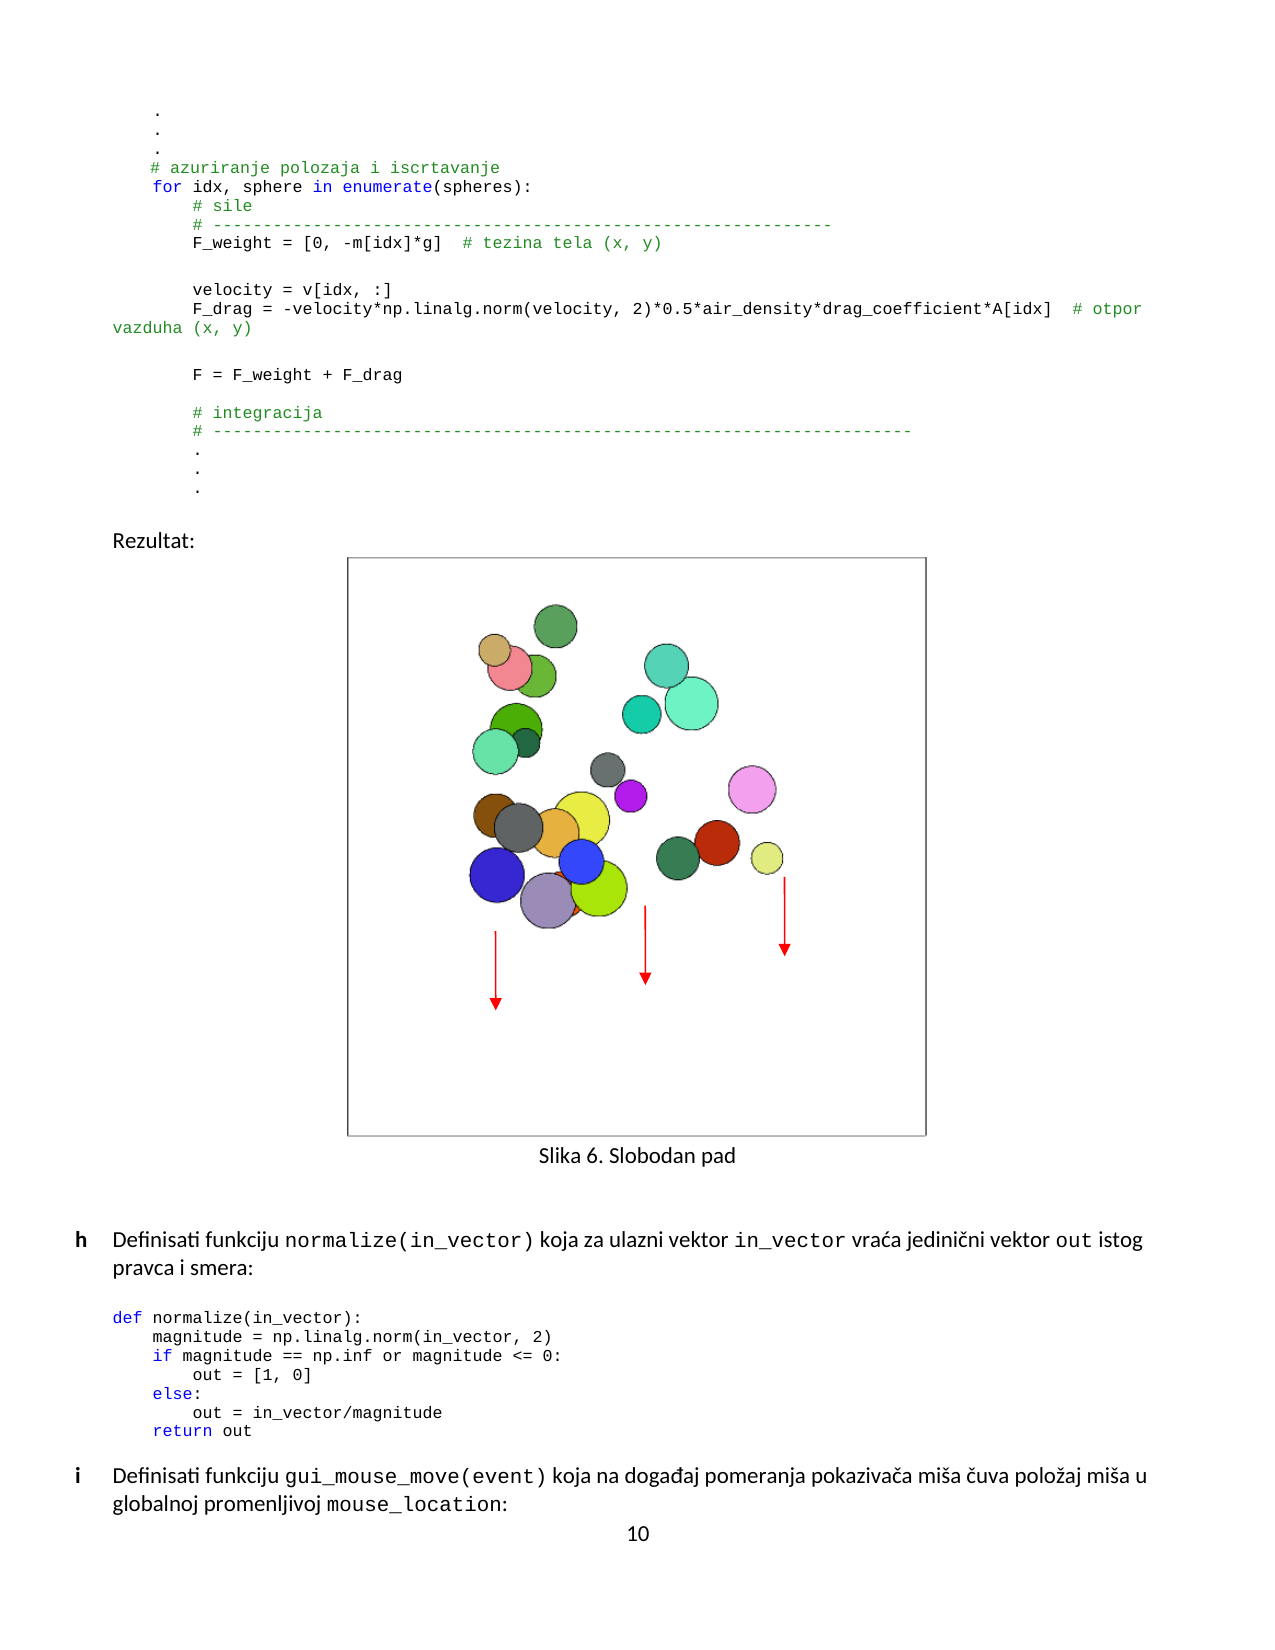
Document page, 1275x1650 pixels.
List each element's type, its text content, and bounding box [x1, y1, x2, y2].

text F = F_weight + F_drag [112, 366, 1200, 385]
text Rezultat: [75, 526, 1200, 554]
text else: [112, 1385, 1200, 1404]
text . [112, 103, 1200, 122]
text Slika 6. Slobodan pad [75, 1141, 1200, 1169]
text for idx, sphere in enumerate(spheres): [112, 178, 1200, 197]
text F_weight = [0, -m[idx]*g] # tezina tela (x, y) [112, 235, 1200, 254]
text F_drag = -velocity*np.linalg.norm(velocity, 2)*0.5*air_density*drag_coefficient*A[idx] # otpor vazduha (x, y) [112, 301, 1200, 338]
text . [112, 141, 1200, 159]
text out = in_vector/magnitude [112, 1404, 1200, 1423]
text if magnitude == np.inf or magnitude <= 0: [112, 1348, 1200, 1366]
text def normalize(in_vector): [112, 1310, 1200, 1329]
picture [344, 554, 931, 1141]
text # azuriranje polozaja i iscrtavanje [112, 159, 1200, 178]
text velocity = v[idx, :] [112, 282, 1200, 301]
text . [112, 122, 1200, 141]
text # ---------------------------------------------------------------------- [112, 423, 1200, 442]
text return out [112, 1423, 1200, 1442]
text magnitude = np.linalg.norm(in_vector, 2) [112, 1329, 1200, 1348]
text out = [1, 0] [112, 1366, 1200, 1385]
list Definisati funkciju normalize(in_vector) koja za ulazni vektor in_vector vraća jedinični vektor out istog pravca i smera: [75, 1225, 1200, 1282]
list Definisati funkciju gui_mouse_move(event) koja na događaj pomeranja pokazivača miša čuva položaj miša u globalnoj promenljivoj mouse_location: [75, 1461, 1200, 1518]
text . [112, 442, 1200, 461]
text # integracija [112, 404, 1200, 423]
text # -------------------------------------------------------------- [112, 216, 1200, 235]
text . [112, 461, 1200, 479]
text . [112, 479, 1200, 498]
text # sile [112, 197, 1200, 216]
